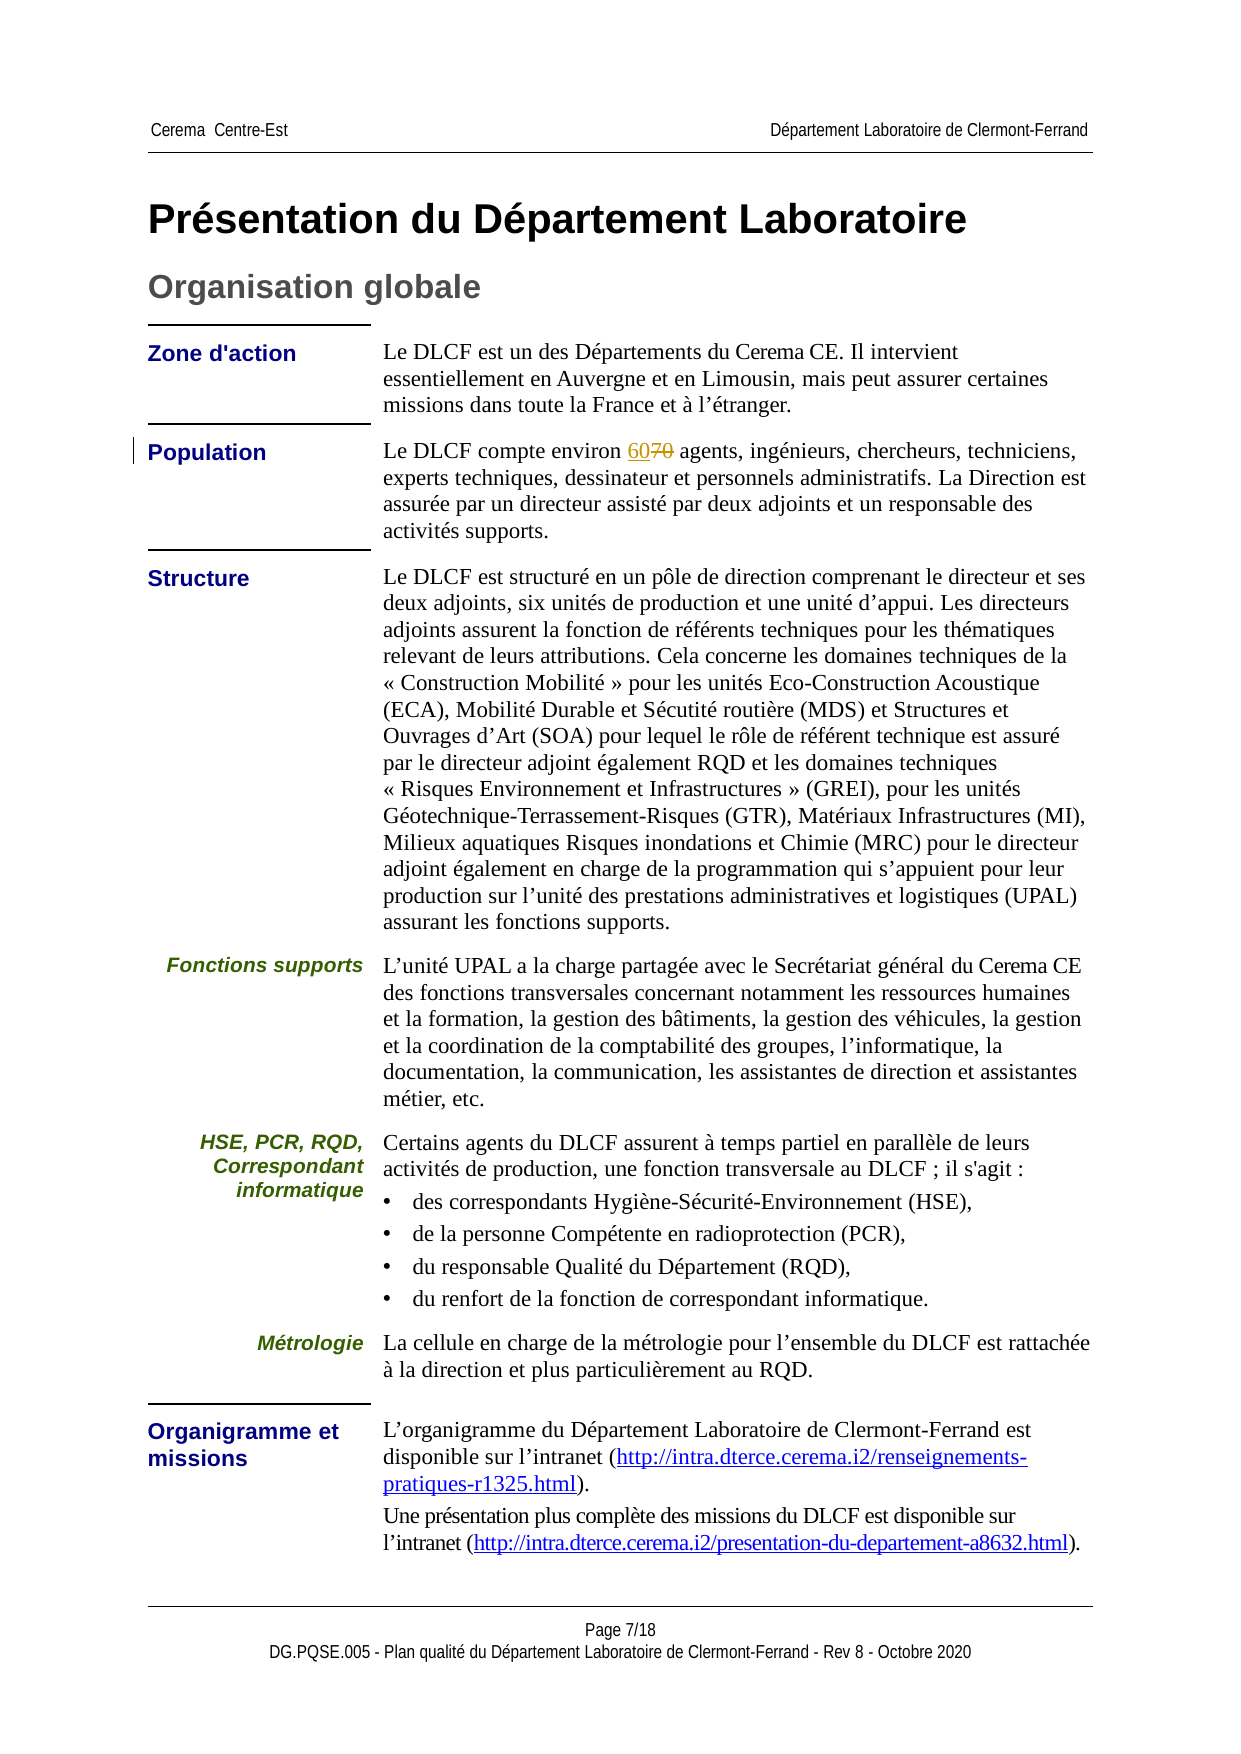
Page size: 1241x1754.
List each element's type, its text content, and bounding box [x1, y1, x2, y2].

table_header Organisation globale [148, 255, 1093, 324]
table_header Organigramme et missions [148, 1405, 371, 1561]
table_header Présentation du Département Laboratoire [148, 181, 1093, 255]
table_header HSE, PCR, RQD, Correspondant informatique [148, 1117, 371, 1318]
table_header Fonctions supports [148, 940, 371, 1117]
table_header Zone d'action [148, 326, 371, 423]
table_header La cellule en charge de la métrologie pour l’ensemble du DLCF est rattachée à la direction et plus particulièrement au RQD. [371, 1318, 1093, 1388]
table_header Structure [148, 551, 371, 940]
table_header Le DLCF est structuré en un pôle de direction comprenant le directeur et ses deux adjoints, six unités de production et une unité d’appui. Les directeurs adjoints assurent la fonction de référents techniques pour les thématiques relevant de leurs attributions. Cela concerne les domaines techniques de la « Construction Mobilité » pour les unités Eco-Construction Acoustique (ECA), Mobilité Durable et Sécutité routière (MDS) et Structures et Ouvrages d’Art (SOA) pour lequel le rôle de référent technique est assuré par le directeur adjoint également RQD et les domaines techniques « Risques Environnement et Infrastructures » (GREI), pour les unités Géotechnique-Terrassement-Risques (GTR), Matériaux Infrastructures (MI), Milieux aquatiques Risques inondations et Chimie (MRC) pour le directeur adjoint également en charge de la programmation qui s’appuient pour leur production sur l’unité des prestations administratives et logistiques (UPAL) assurant les fonctions supports. [371, 549, 1093, 940]
table_header Population [148, 425, 371, 549]
table_header L’unité UPAL a la charge partagée avec le Secrétariat général du Cerema CE des fonctions transversales concernant notamment les ressources humaines et la formation, la gestion des bâtiments, la gestion des véhicules, la gestion et la coordination de la comptabilité des groupes, l’informatique, la documentation, la communication, les assistantes de direction et assistantes métier, etc. [371, 940, 1093, 1117]
table_header L’organigramme du Département Laboratoire de Clermont-Ferrand est disponible sur l’intranet (http://intra.dterce.cerema.i2/renseignements-pratiques-r1325.html). Une présentation plus complète des missions du DLCF est disponible sur l’intranet (http://intra.dterce.cerema.i2/presentation-du-departement-a8632.html). [371, 1403, 1093, 1561]
table_header Le DLCF compte environ 60 agents, ingénieurs, chercheurs, techniciens, experts techniques, dessinateur et personnels administratifs. La Direction est assurée par un directeur assisté par deux adjoints et un responsable des activités supports. [371, 423, 1093, 549]
table_header Métrologie [148, 1318, 371, 1388]
table_header Certains agents du DLCF assurent à temps partiel en parallèle de leurs activités de production, une fonction transversale au DLCF ; il s'agit : des correspondants Hygiène-Sécurité-Environnement (HSE), de la personne Compétente en radioprotection (PCR), du responsable Qualité du Département (RQD), du renfort de la fonction de correspondant informatique. [371, 1117, 1093, 1318]
table_header Le DLCF est un des Départements du Cerema CE. Il intervient essentiellement en Auvergne et en Limousin, mais peut assurer certaines missions dans toute la France et à l’étranger. [371, 324, 1093, 423]
